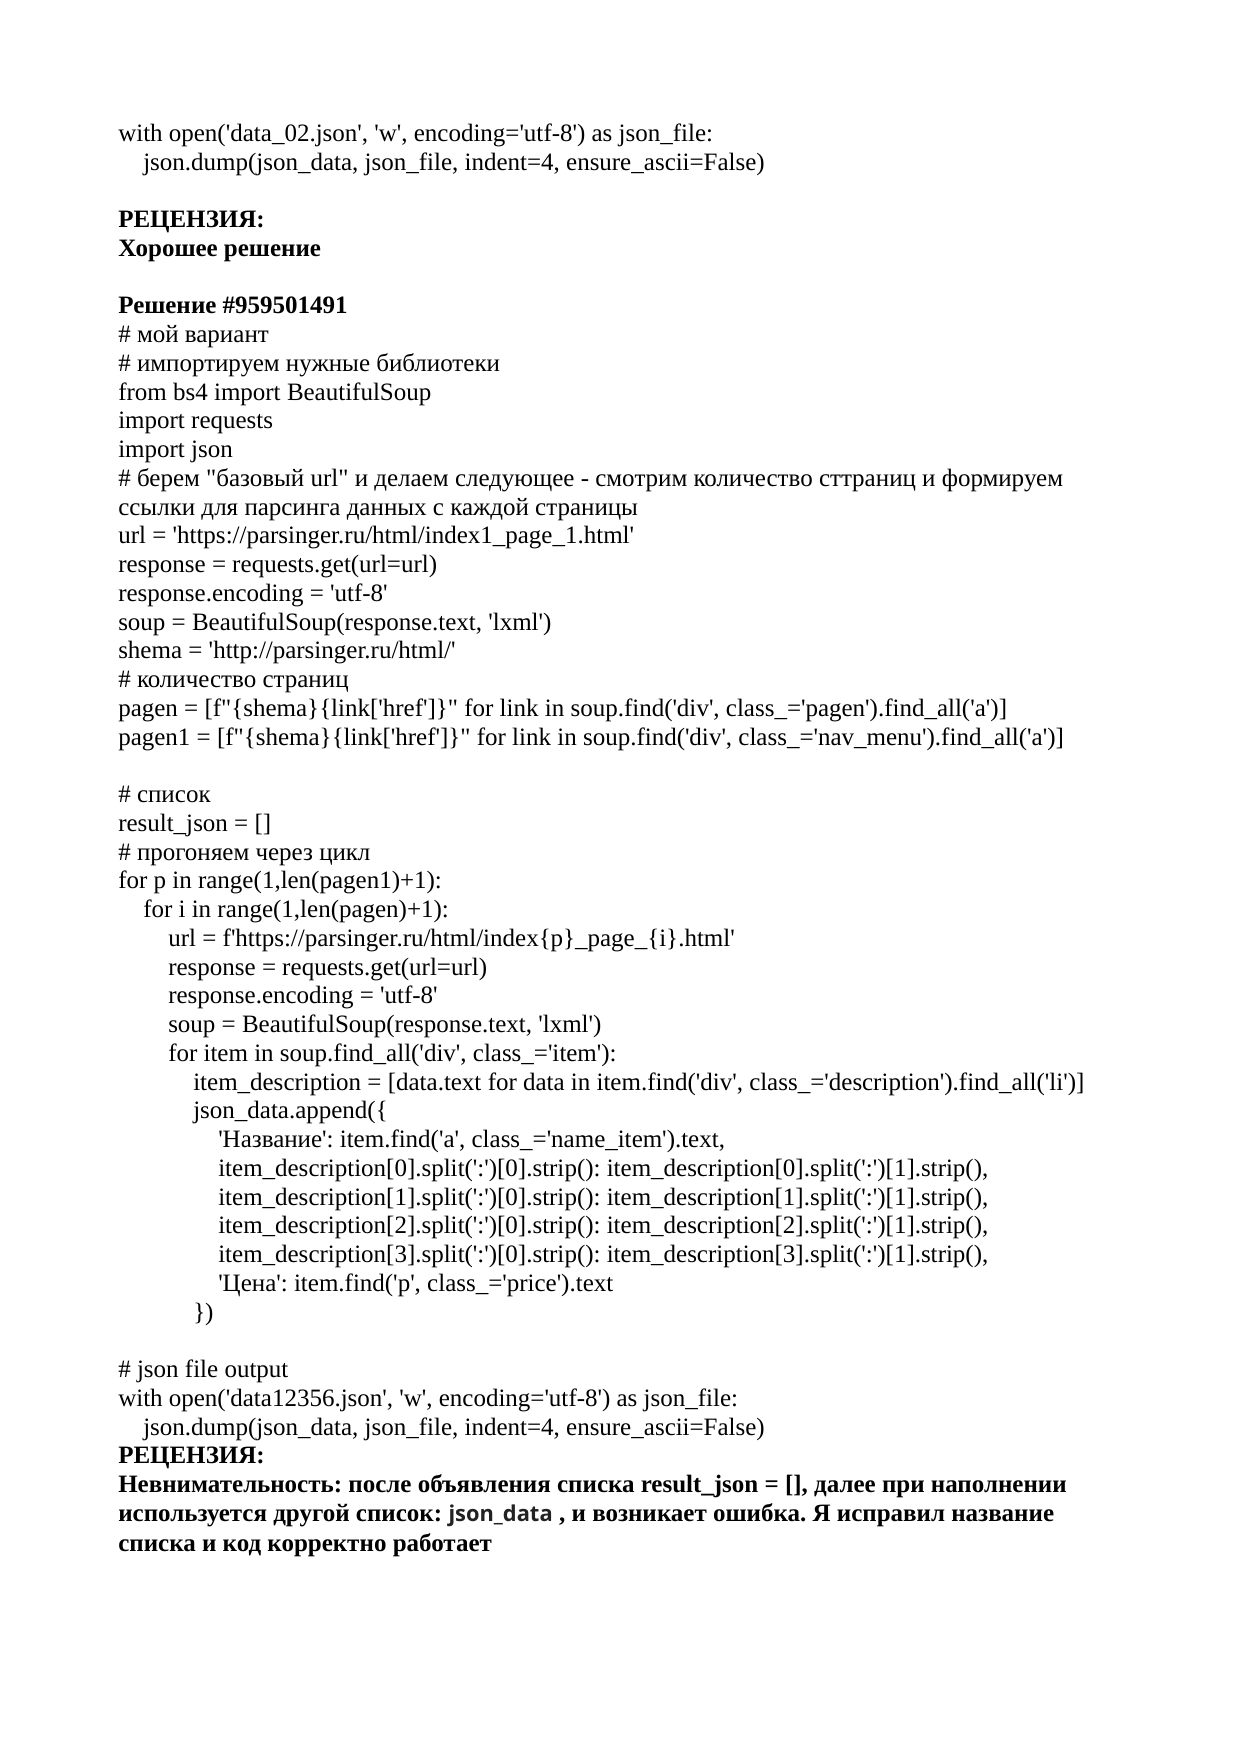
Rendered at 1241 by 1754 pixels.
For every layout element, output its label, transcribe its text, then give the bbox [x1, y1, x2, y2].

text for item in soup.find_all('div', class_='item'): [118, 1038, 1122, 1067]
text import requests [118, 406, 1122, 434]
text Решение #959501491 [118, 291, 1122, 319]
text 'Цена': item.find('p', class_='price').text [118, 1268, 1122, 1297]
text item_description[3].split(':')[0].strip(): item_description[3].split(':')[1].strip(), [118, 1239, 1122, 1268]
text }) [118, 1297, 1122, 1326]
text for i in range(1,len(pagen)+1): [118, 894, 1122, 923]
text # берем "базовый url" и делаем следующее - смотрим количество сттраниц и формируем ссылки для парсинга данных с каждой страницы [118, 463, 1122, 521]
text # список [118, 779, 1122, 808]
text item_description = [data.text for data in item.find('div', class_='description').find_all('li')] [118, 1067, 1122, 1096]
text РЕЦЕНЗИЯ: [118, 1441, 1122, 1469]
text # количество страниц [118, 664, 1122, 693]
text response = requests.get(url=url) [118, 952, 1122, 981]
text response = requests.get(url=url) [118, 549, 1122, 578]
text item_description[0].split(':')[0].strip(): item_description[0].split(':')[1].strip(), [118, 1153, 1122, 1182]
text # прогоняем через цикл [118, 837, 1122, 866]
text item_description[2].split(':')[0].strip(): item_description[2].split(':')[1].strip(), [118, 1211, 1122, 1239]
text import json [118, 434, 1122, 463]
text with open('data_02.json', 'w', encoding='utf-8') as json_file: [118, 118, 1122, 147]
text Хорошее решение [118, 233, 1122, 262]
text soup = BeautifulSoup(response.text, 'lxml') [118, 1009, 1122, 1038]
text json_data.append({ [118, 1096, 1122, 1124]
text # мой вариант [118, 319, 1122, 348]
text shema = 'http://parsinger.ru/html/' [118, 636, 1122, 664]
text json.dump(json_data, json_file, indent=4, ensure_ascii=False) [118, 1412, 1122, 1441]
text json.dump(json_data, json_file, indent=4, ensure_ascii=False) [118, 147, 1122, 176]
text pagen1 = [f"{shema}{link['href']}" for link in soup.find('div', class_='nav_menu').find_all('a')] [118, 722, 1122, 751]
text from bs4 import BeautifulSoup [118, 377, 1122, 406]
text soup = BeautifulSoup(response.text, 'lxml') [118, 607, 1122, 636]
text # json file output [118, 1354, 1122, 1383]
text response.encoding = 'utf-8' [118, 981, 1122, 1009]
text 'Название': item.find('a', class_='name_item').text, [118, 1124, 1122, 1153]
text Невнимательность: после объявления списка result_json = [], далее при наполнении используется другой список: json_data , и возникает ошибка. Я исправил название списка и код корректно работает [118, 1469, 1122, 1557]
text item_description[1].split(':')[0].strip(): item_description[1].split(':')[1].strip(), [118, 1182, 1122, 1211]
text pagen = [f"{shema}{link['href']}" for link in soup.find('div', class_='pagen').find_all('a')] [118, 693, 1122, 722]
text РЕЦЕНЗИЯ: [118, 204, 1122, 233]
text url = f'https://parsinger.ru/html/index{p}_page_{i}.html' [118, 923, 1122, 952]
text with open('data12356.json', 'w', encoding='utf-8') as json_file: [118, 1383, 1122, 1412]
text url = 'https://parsinger.ru/html/index1_page_1.html' [118, 521, 1122, 549]
text response.encoding = 'utf-8' [118, 578, 1122, 607]
text for p in range(1,len(pagen1)+1): [118, 866, 1122, 894]
text # импортируем нужные библиотеки [118, 348, 1122, 377]
text result_json = [] [118, 808, 1122, 837]
